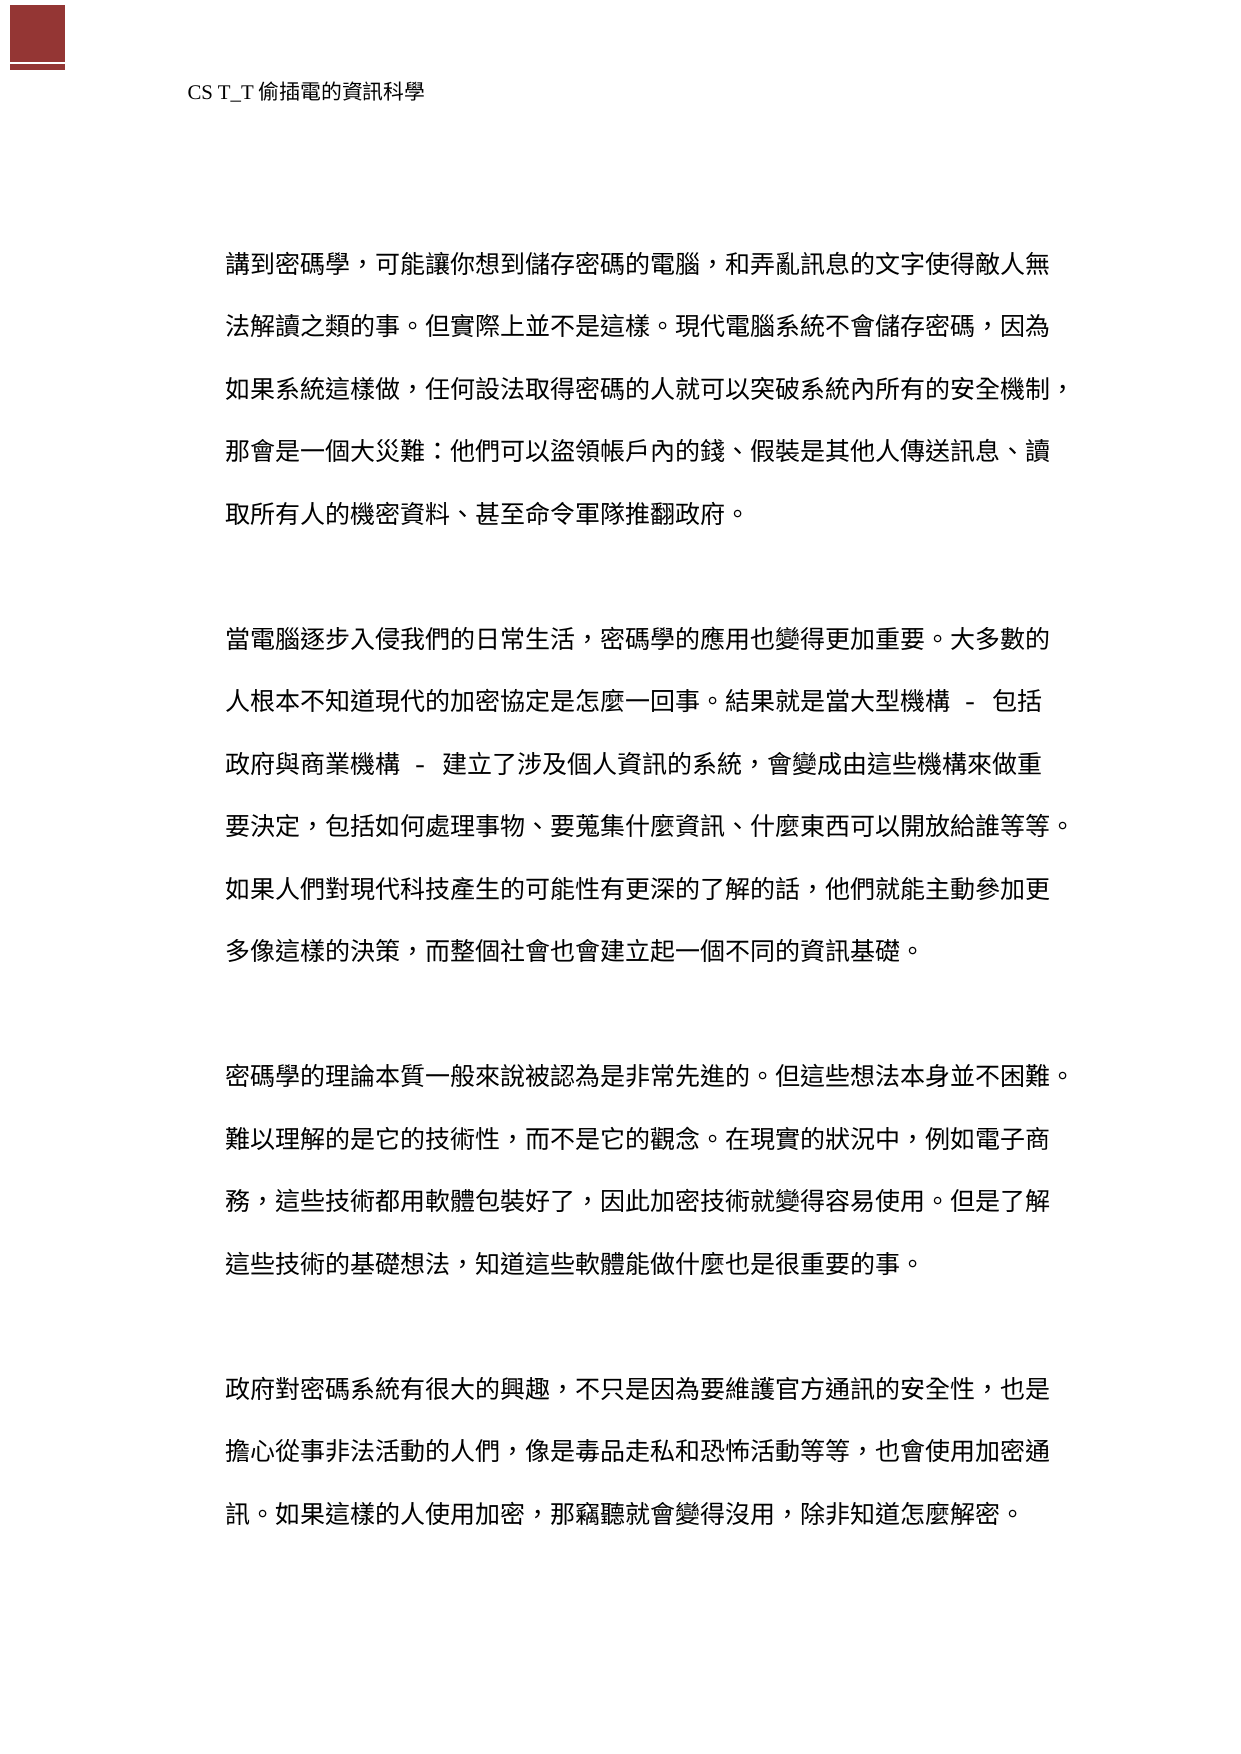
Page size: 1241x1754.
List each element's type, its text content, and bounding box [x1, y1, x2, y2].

text 講到密碼學，可能讓你想到儲存密碼的電腦，和弄亂訊息的文字使得敵人無法解讀之類的事。但實際上並不是這樣。現代電腦系統不會儲存密碼，因為如果系統這樣做，任何設法取得密碼的人就可以突破系統內所有的安全機制，那會是一個大災難：他們可以盜領帳戶內的錢、假裝是其他人傳送訊息、讀取所有人的機密資料、甚至命令軍隊推翻政府。 [225, 221, 1053, 533]
text 密碼學的理論本質一般來說被認為是非常先進的。但這些想法本身並不困難。難以理解的是它的技術性，而不是它的觀念。在現實的狀況中，例如電子商務，這些技術都用軟體包裝好了，因此加密技術就變得容易使用。但是了解這些技術的基礎想法，知道這些軟體能做什麼也是很重要的事。 [225, 1033, 1053, 1283]
text 政府對密碼系統有很大的興趣，不只是因為要維護官方通訊的安全性，也是擔心從事非法活動的人們，像是毒品走私和恐怖活動等等，也會使用加密通訊。如果這樣的人使用加密，那竊聽就會變得沒用，除非知道怎麼解密。 [225, 1346, 1053, 1533]
text 當電腦逐步入侵我們的日常生活，密碼學的應用也變得更加重要。大多數的人根本不知道現代的加密協定是怎麼一回事。結果就是當大型機構 - 包括政府與商業機構 - 建立了涉及個人資訊的系統，會變成由這些機構來做重要決定，包括如何處理事物、要蒐集什麼資訊、什麼東西可以開放給誰等等。如果人們對現代科技產生的可能性有更深的了解的話，他們就能主動參加更多像這樣的決策，而整個社會也會建立起一個不同的資訊基礎。 [225, 596, 1053, 971]
